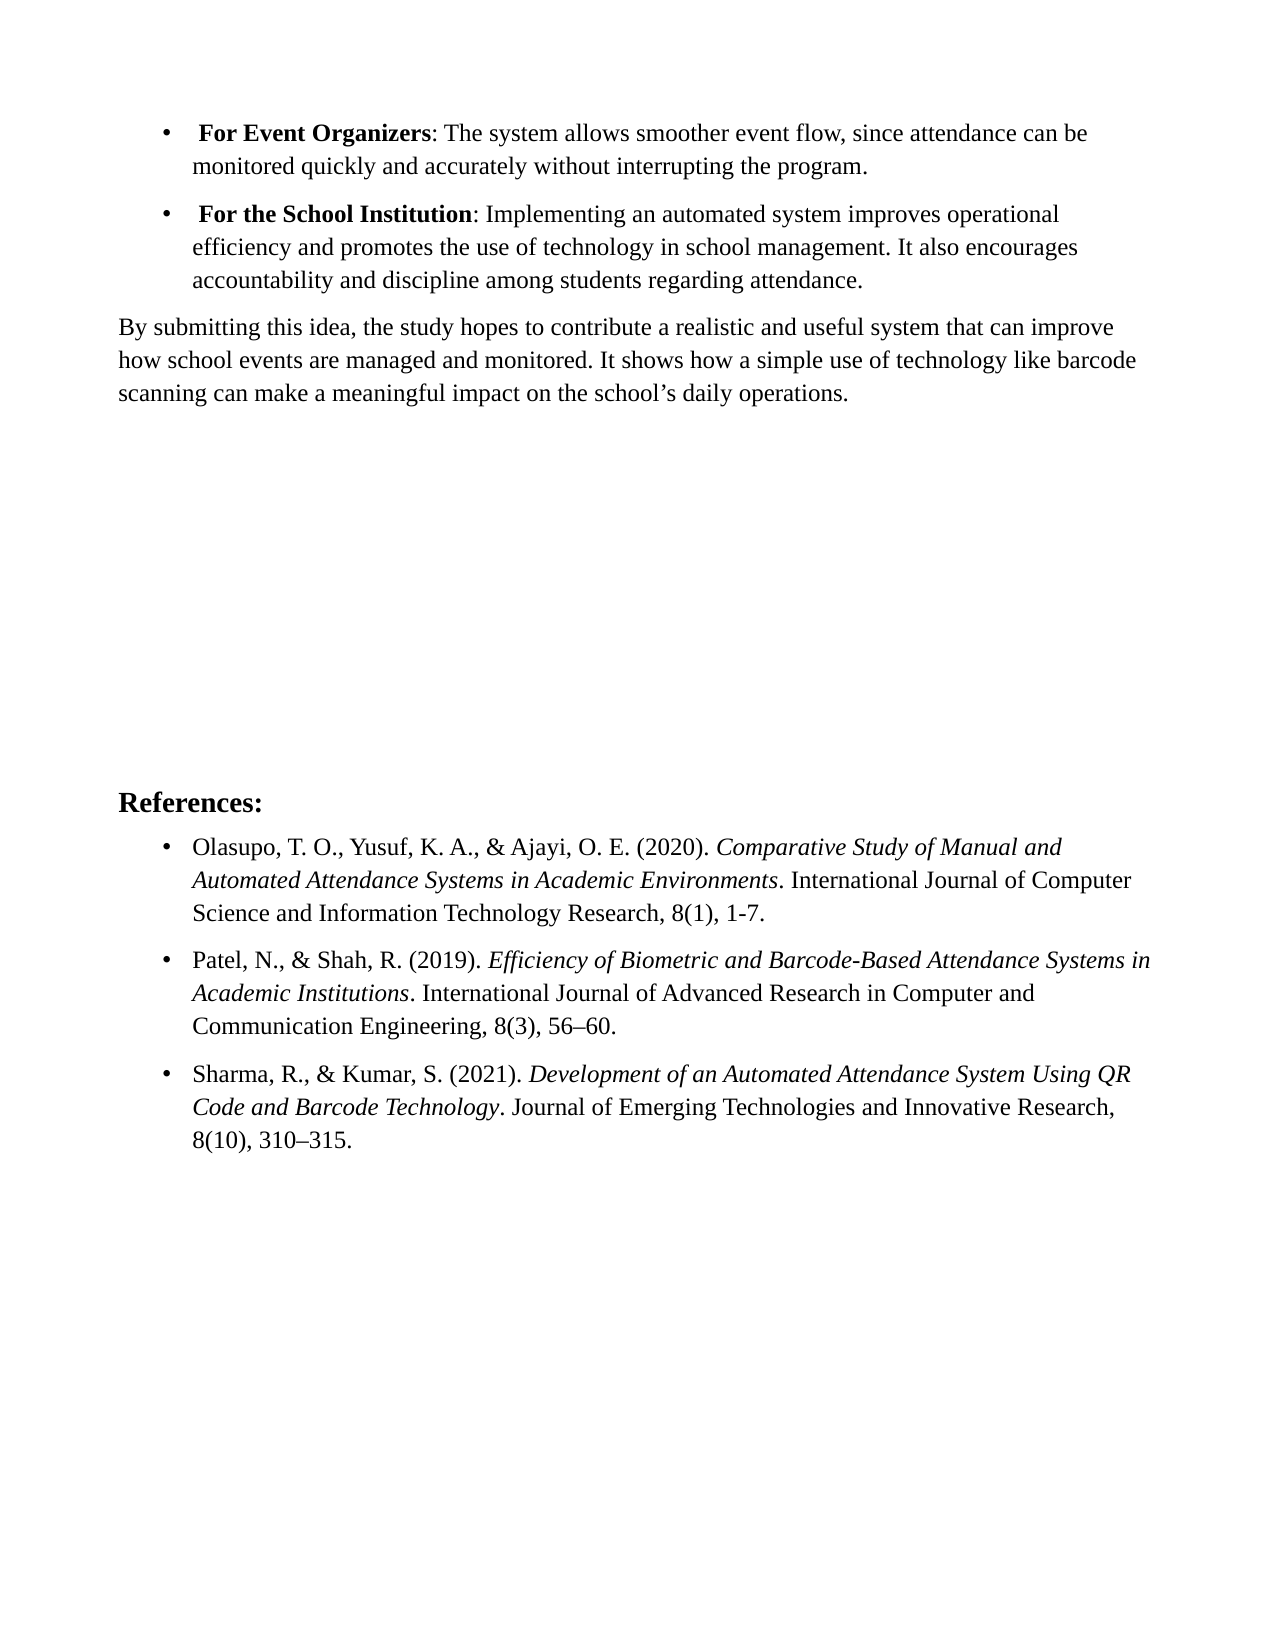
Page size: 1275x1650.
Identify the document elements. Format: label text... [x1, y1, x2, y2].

list For Event Organizers: The system allows smoother event flow, since attendance can be monitored quickly and accurately without interrupting the program. [162, 118, 1157, 180]
list For the School Institution: Implementing an automated system improves operational efficiency and promotes the use of technology in school management. It also encourages accountability and discipline among students regarding attendance. [162, 199, 1157, 293]
list Sharma, R., & Kumar, S. (2021). Development of an Automated Attendance System Using QR Code and Barcode Technology. Journal of Emerging Technologies and Innovative Research, 8(10), 310–315. [162, 1059, 1157, 1154]
text By submitting this idea, the study hopes to contribute a realistic and useful system that can improve how school events are managed and monitored. It shows how a simple use of technology like barcode scanning can make a meaningful impact on the school’s daily operations. [118, 312, 1157, 407]
subtitle References: [118, 786, 1157, 819]
list Patel, N., & Shah, R. (2019). Efficiency of Biometric and Barcode-Based Attendance Systems in Academic Institutions. International Journal of Advanced Research in Computer and Communication Engineering, 8(3), 56–60. [162, 945, 1157, 1040]
list Olasupo, T. O., Yusuf, K. A., & Ajayi, O. E. (2020). Comparative Study of Manual and Automated Attendance Systems in Academic Environments. International Journal of Computer Science and Information Technology Research, 8(1), 1-7. [162, 832, 1157, 926]
